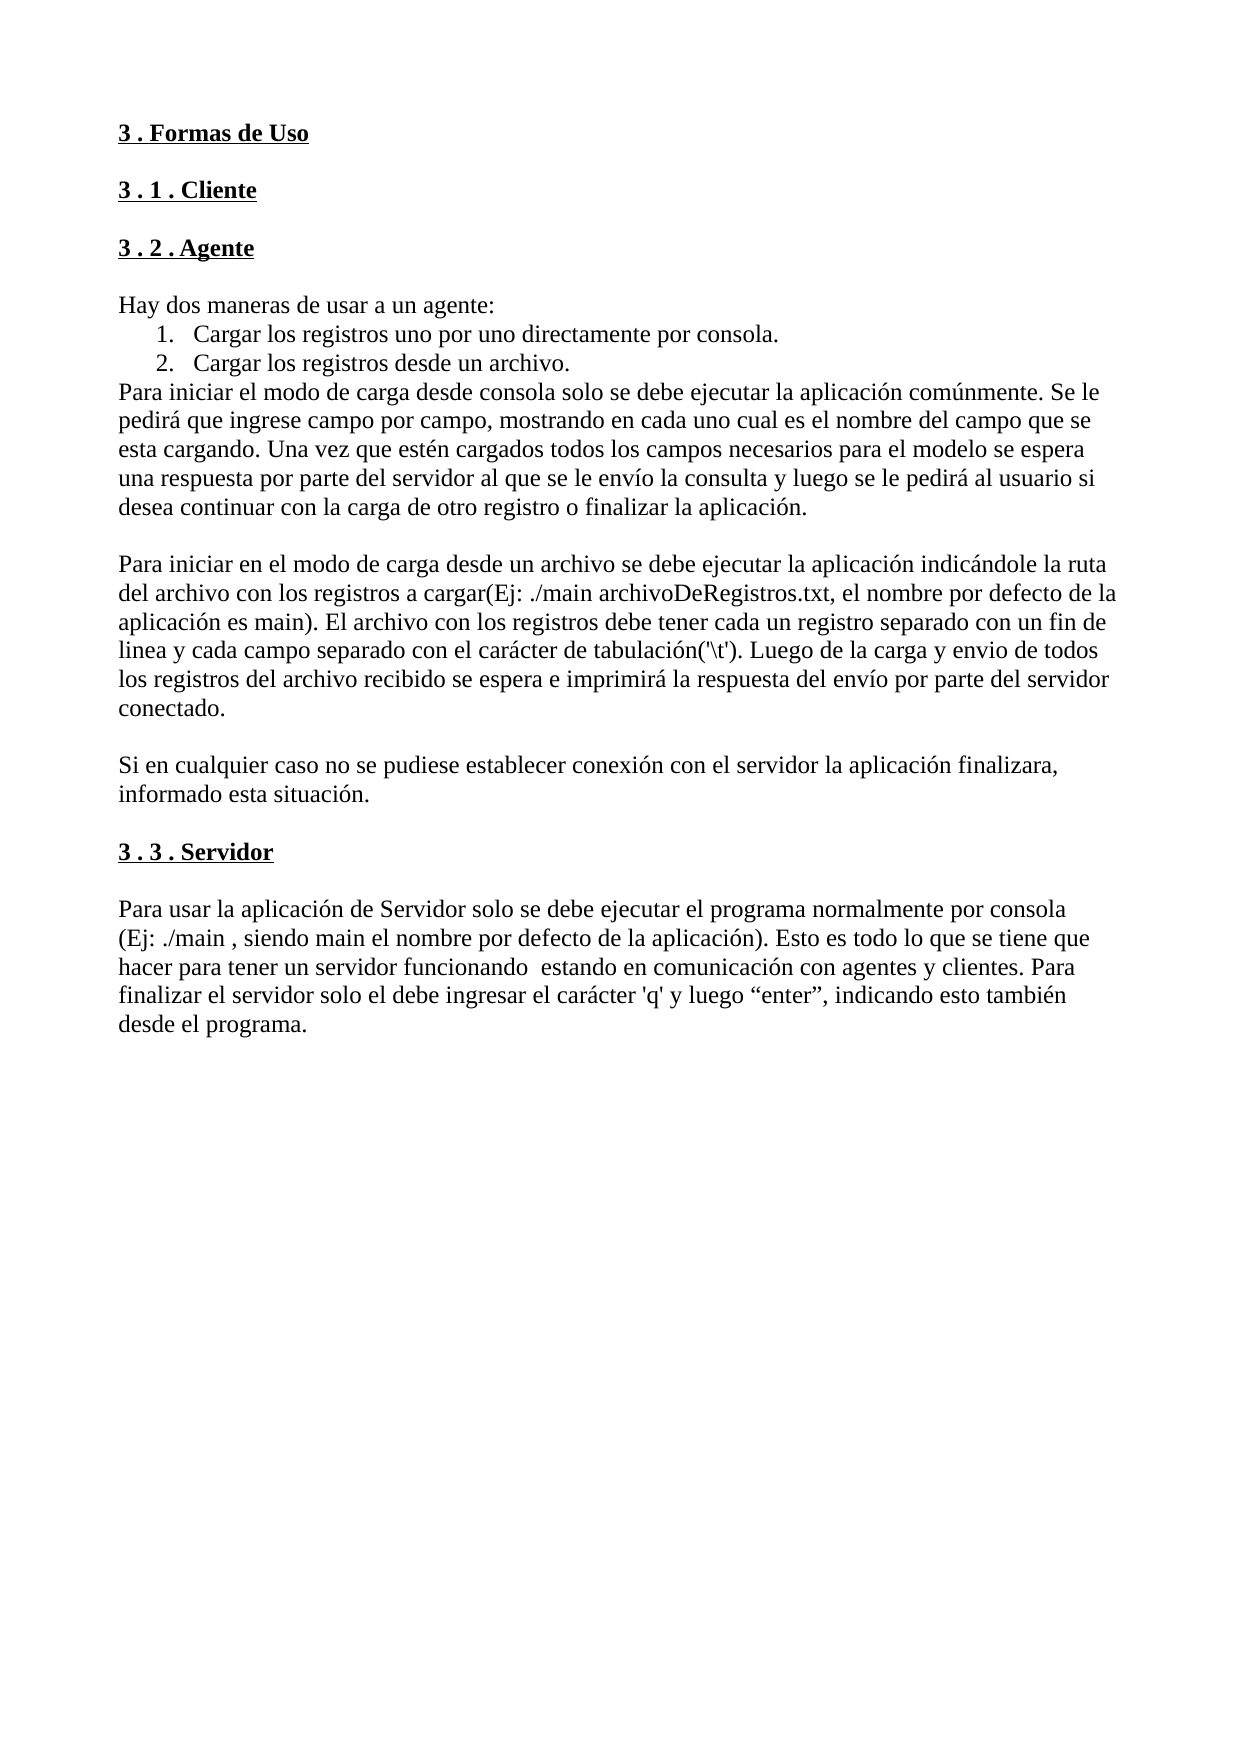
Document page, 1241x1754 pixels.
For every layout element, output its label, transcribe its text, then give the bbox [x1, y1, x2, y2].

list Cargar los registros desde un archivo. [156, 348, 1122, 377]
text Hay dos maneras de usar a un agente: [118, 291, 1122, 319]
text Para iniciar el modo de carga desde consola solo se debe ejecutar la aplicación comúnmente. Se le pedirá que ingrese campo por campo, mostrando en cada uno cual es el nombre del campo que se esta cargando. Una vez que estén cargados todos los campos necesarios para el modelo se espera una respuesta por parte del servidor al que se le envío la consulta y luego se le pedirá al usuario si desea continuar con la carga de otro registro o finalizar la aplicación. [118, 377, 1122, 521]
text 3 . Formas de Uso [118, 118, 1122, 147]
text Si en cualquier caso no se pudiese establecer conexión con el servidor la aplicación finalizara, informado esta situación. [118, 751, 1122, 808]
text Para iniciar en el modo de carga desde un archivo se debe ejecutar la aplicación indicándole la ruta del archivo con los registros a cargar(Ej: ./main archivoDeRegistros.txt, el nombre por defecto de la aplicación es main). El archivo con los registros debe tener cada un registro separado con un fin de linea y cada campo separado con el carácter de tabulación('\t'). Luego de la carga y envio de todos los registros del archivo recibido se espera e imprimirá la respuesta del envío por parte del servidor conectado. [118, 549, 1122, 722]
text 3 . 2 . Agente [118, 233, 1122, 262]
list Cargar los registros uno por uno directamente por consola. [156, 319, 1122, 348]
text 3 . 1 . Cliente [118, 176, 1122, 204]
text 3 . 3 . Servidor [118, 837, 1122, 866]
text Para usar la aplicación de Servidor solo se debe ejecutar el programa normalmente por consola (Ej: ./main , siendo main el nombre por defecto de la aplicación). Esto es todo lo que se tiene que hacer para tener un servidor funcionando estando en comunicación con agentes y clientes. Para finalizar el servidor solo el debe ingresar el carácter 'q' y luego “enter”, indicando esto también desde el programa. [118, 894, 1122, 1038]
